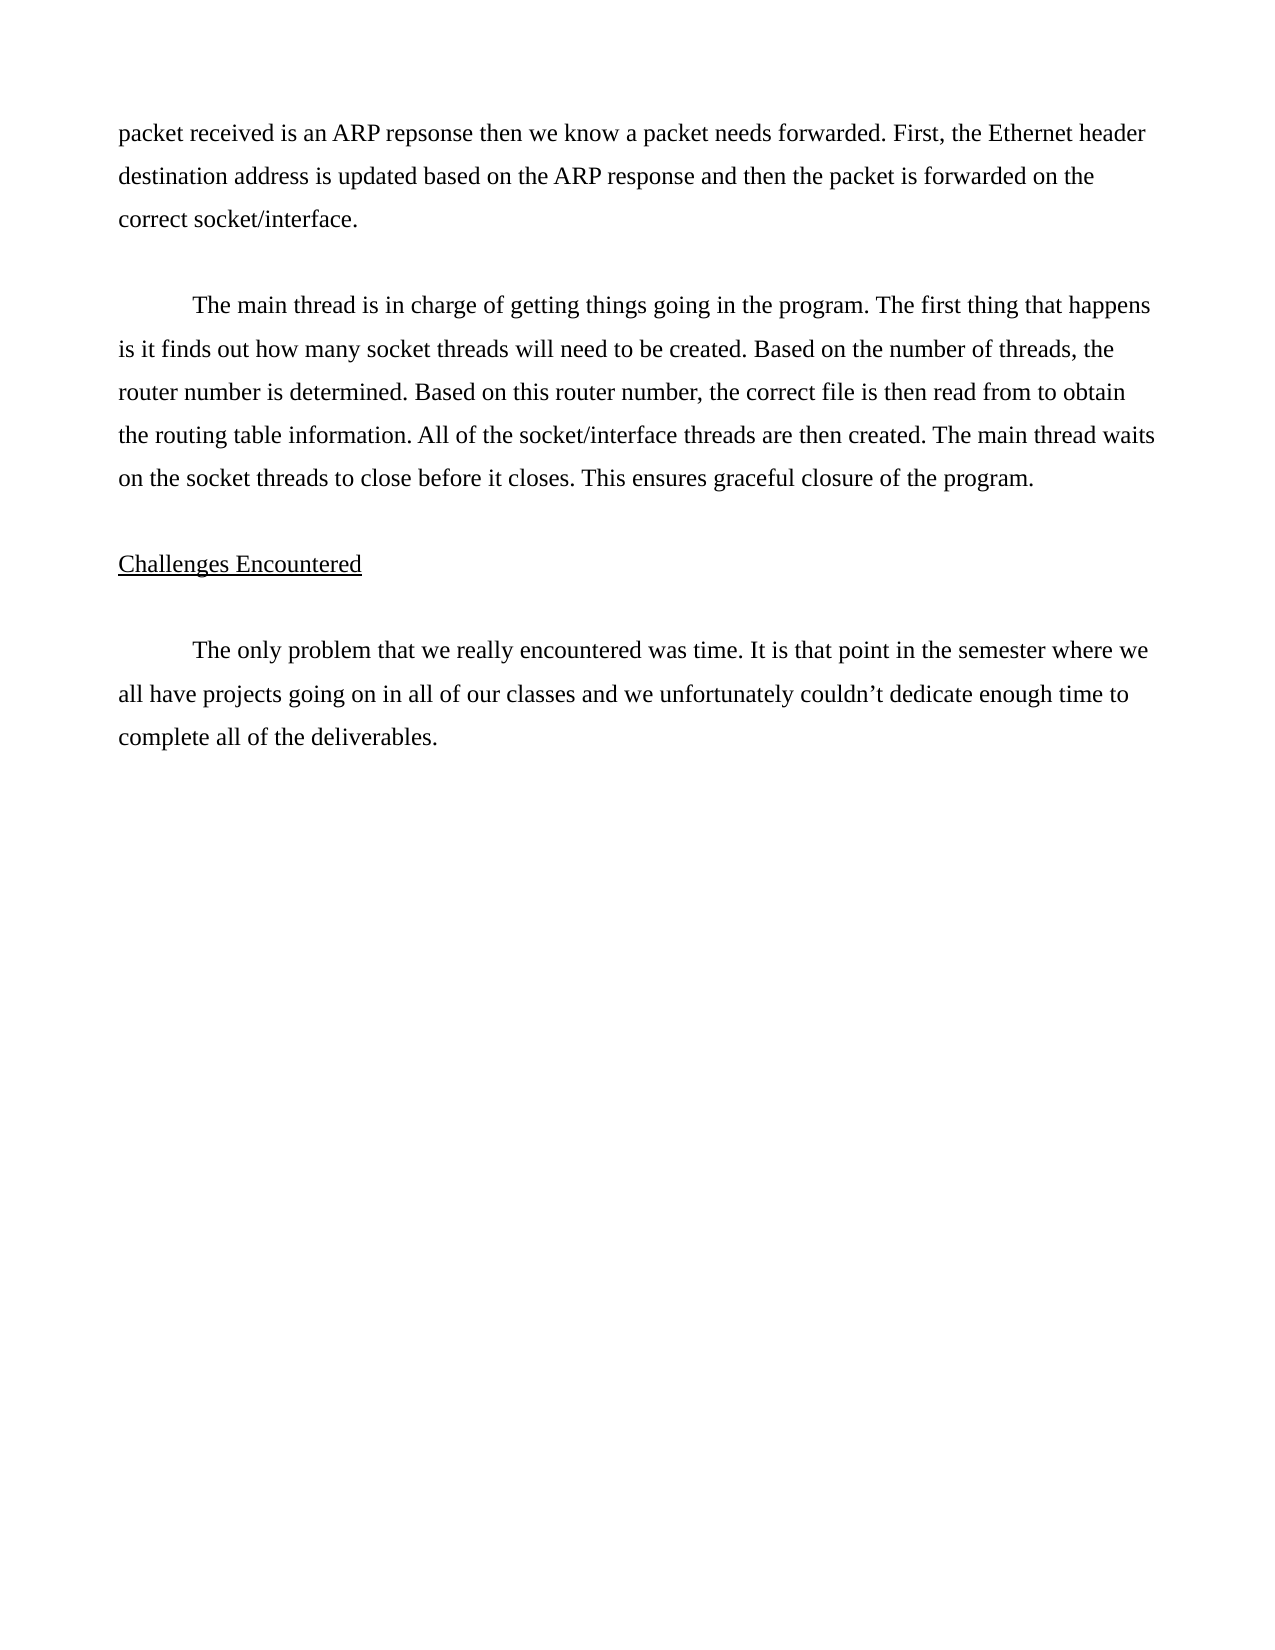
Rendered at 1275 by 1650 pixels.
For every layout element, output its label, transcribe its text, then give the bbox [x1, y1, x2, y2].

text The only problem that we really encountered was time. It is that point in the semester where we all have projects going on in all of our classes and we unfortunately couldn’t dedicate enough time to complete all of the deliverables. [118, 636, 1157, 751]
text Challenges Encountered [118, 549, 1157, 578]
text The main thread is in charge of getting things going in the program. The first thing that happens is it finds out how many socket threads will need to be created. Based on the number of threads, the router number is determined. Based on this router number, the correct file is then read from to obtain the routing table information. All of the socket/interface threads are then created. The main thread waits on the socket threads to close before it closes. This ensures graceful closure of the program. [118, 291, 1157, 492]
text packet received is an ARP repsonse then we know a packet needs forwarded. First, the Ethernet header destination address is updated based on the ARP response and then the packet is forwarded on the correct socket/interface. [118, 118, 1157, 233]
